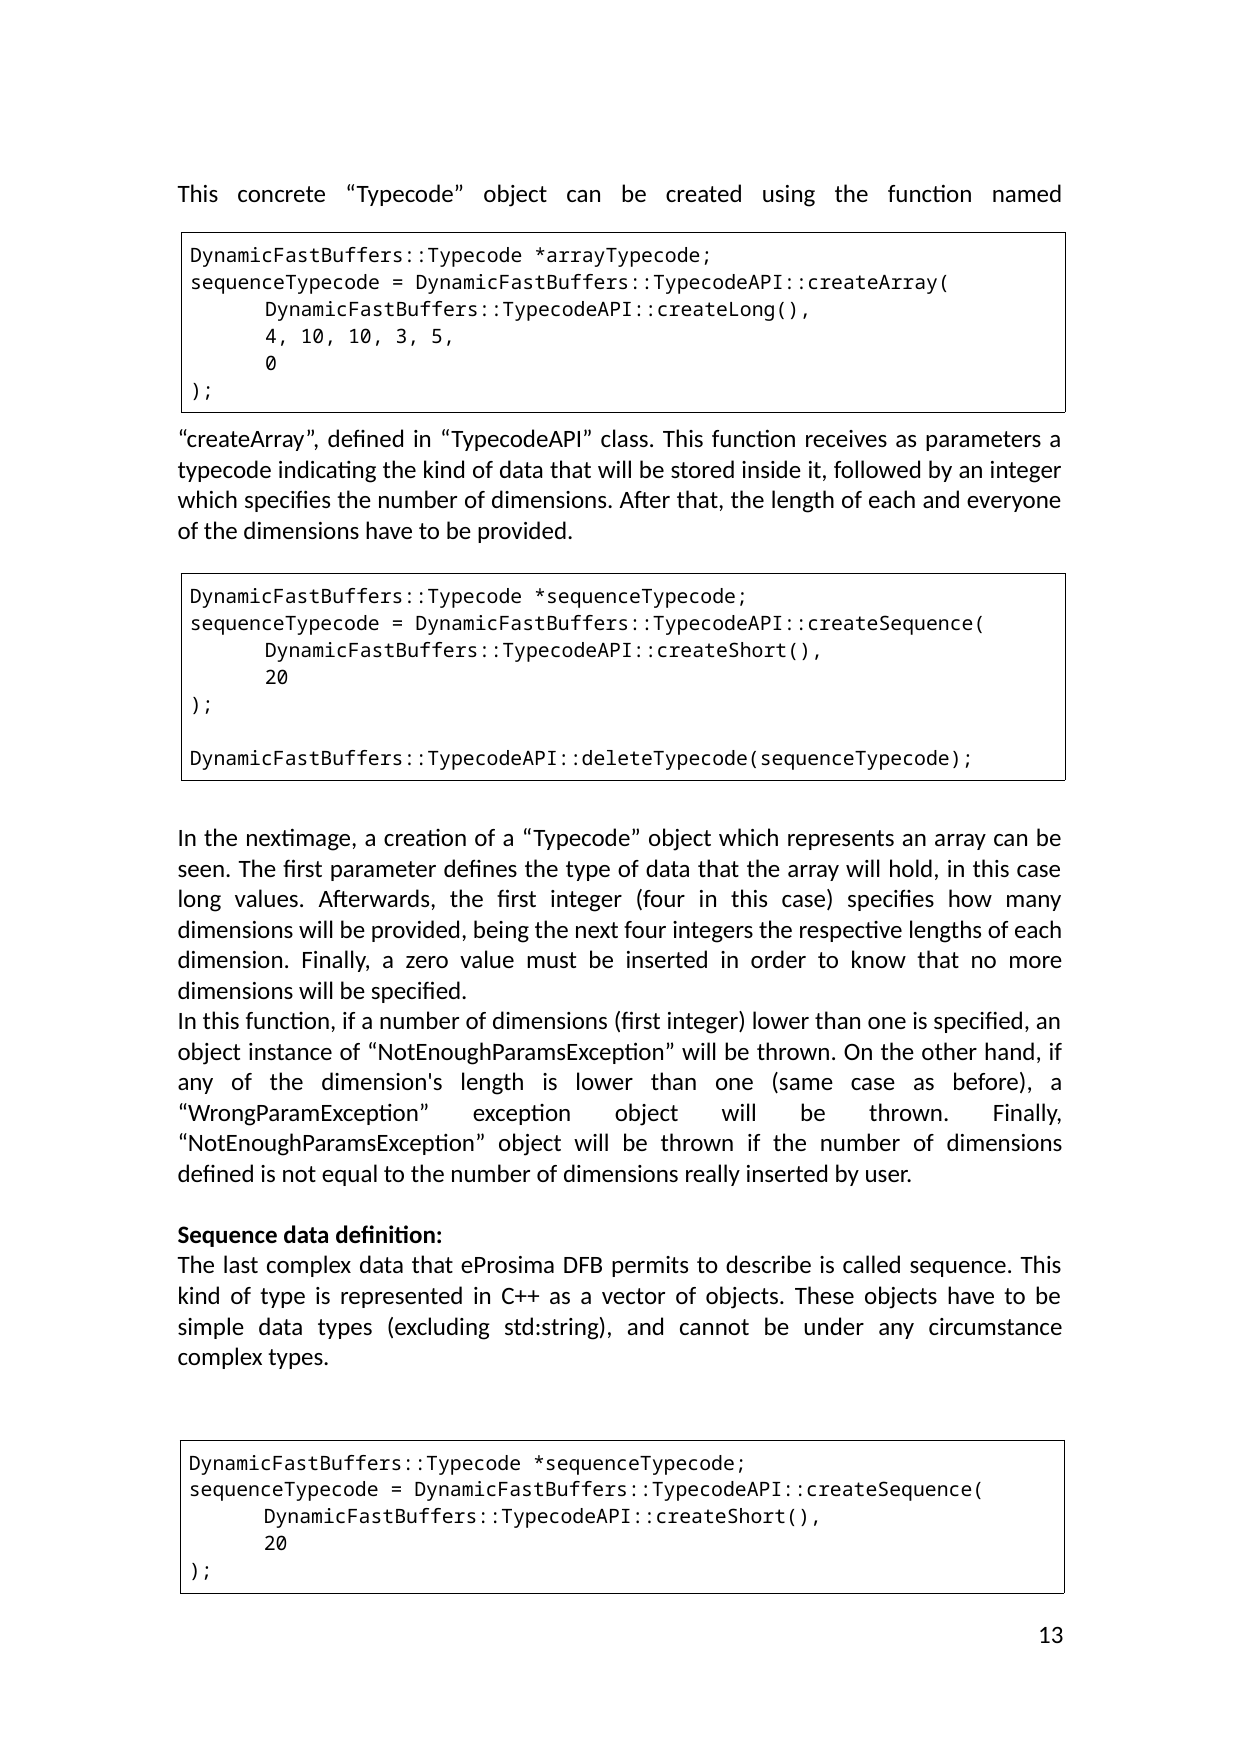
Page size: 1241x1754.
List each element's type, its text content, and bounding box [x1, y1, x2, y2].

text ); [189, 690, 1056, 717]
text In this function, if a number of dimensions (first integer) lower than one is specified, an object instance of “NotEnoughParamsException” will be thrown. On the other hand, if any of the dimension's length is lower than one (same case as before), a “WrongParamException” exception object will be thrown. Finally, “NotEnoughParamsException” object will be thrown if the number of dimensions defined is not equal to the number of dimensions really inserted by user. [177, 1006, 1063, 1189]
text The last complex data that eProsima DFB permits to describe is called sequence. This kind of type is represented in C++ as a vector of objects. These objects have to be simple data types (excluding std:string), and cannot be under any circumstance complex types. [177, 1250, 1063, 1372]
text DynamicFastBuffers::TypecodeAPI::createShort(), [188, 1503, 1055, 1530]
text DynamicFastBuffers::Typecode *arrayTypecode; [190, 241, 1056, 268]
text ); [190, 376, 1056, 403]
text DynamicFastBuffers::Typecode *sequenceTypecode; [188, 1449, 1055, 1476]
text This concrete “Typecode” object can be created using the function named “createArray”, defined in “TypecodeAPI” class. This function receives as parameters a typecode indicating the kind of data that will be stored inside it, followed by an integer which specifies the number of dimensions. After that, the length of each and everyone of the dimensions have to be provided. [177, 178, 1063, 546]
text DynamicFastBuffers::TypecodeAPI::deleteTypecode(sequenceTypecode); [189, 744, 1056, 771]
text ); [188, 1557, 1055, 1584]
text sequenceTypecode = DynamicFastBuffers::TypecodeAPI::createSequence( [189, 609, 1056, 636]
text 20 [188, 1530, 1055, 1557]
text DynamicFastBuffers::TypecodeAPI::createLong(), [190, 295, 1056, 322]
text 0 [190, 349, 1056, 376]
text sequenceTypecode = DynamicFastBuffers::TypecodeAPI::createSequence( [188, 1476, 1055, 1503]
text Sequence data definition: [177, 1219, 1063, 1250]
text DynamicFastBuffers::TypecodeAPI::createShort(), [189, 636, 1056, 663]
text DynamicFastBuffers::Typecode *sequenceTypecode; [189, 582, 1056, 609]
text 20 [189, 663, 1056, 690]
text 4, 10, 10, 3, 5, [190, 322, 1056, 349]
text In the nextimage, a creation of a “Typecode” object which represents an array can be seen. The first parameter defines the type of data that the array will hold, in this case long values. Afterwards, the first integer (four in this case) specifies how many dimensions will be provided, being the next four integers the respective lengths of each dimension. Finally, a zero value must be inserted in order to know that no more dimensions will be specified. [177, 822, 1063, 1006]
text sequenceTypecode = DynamicFastBuffers::TypecodeAPI::createArray( [190, 268, 1056, 295]
